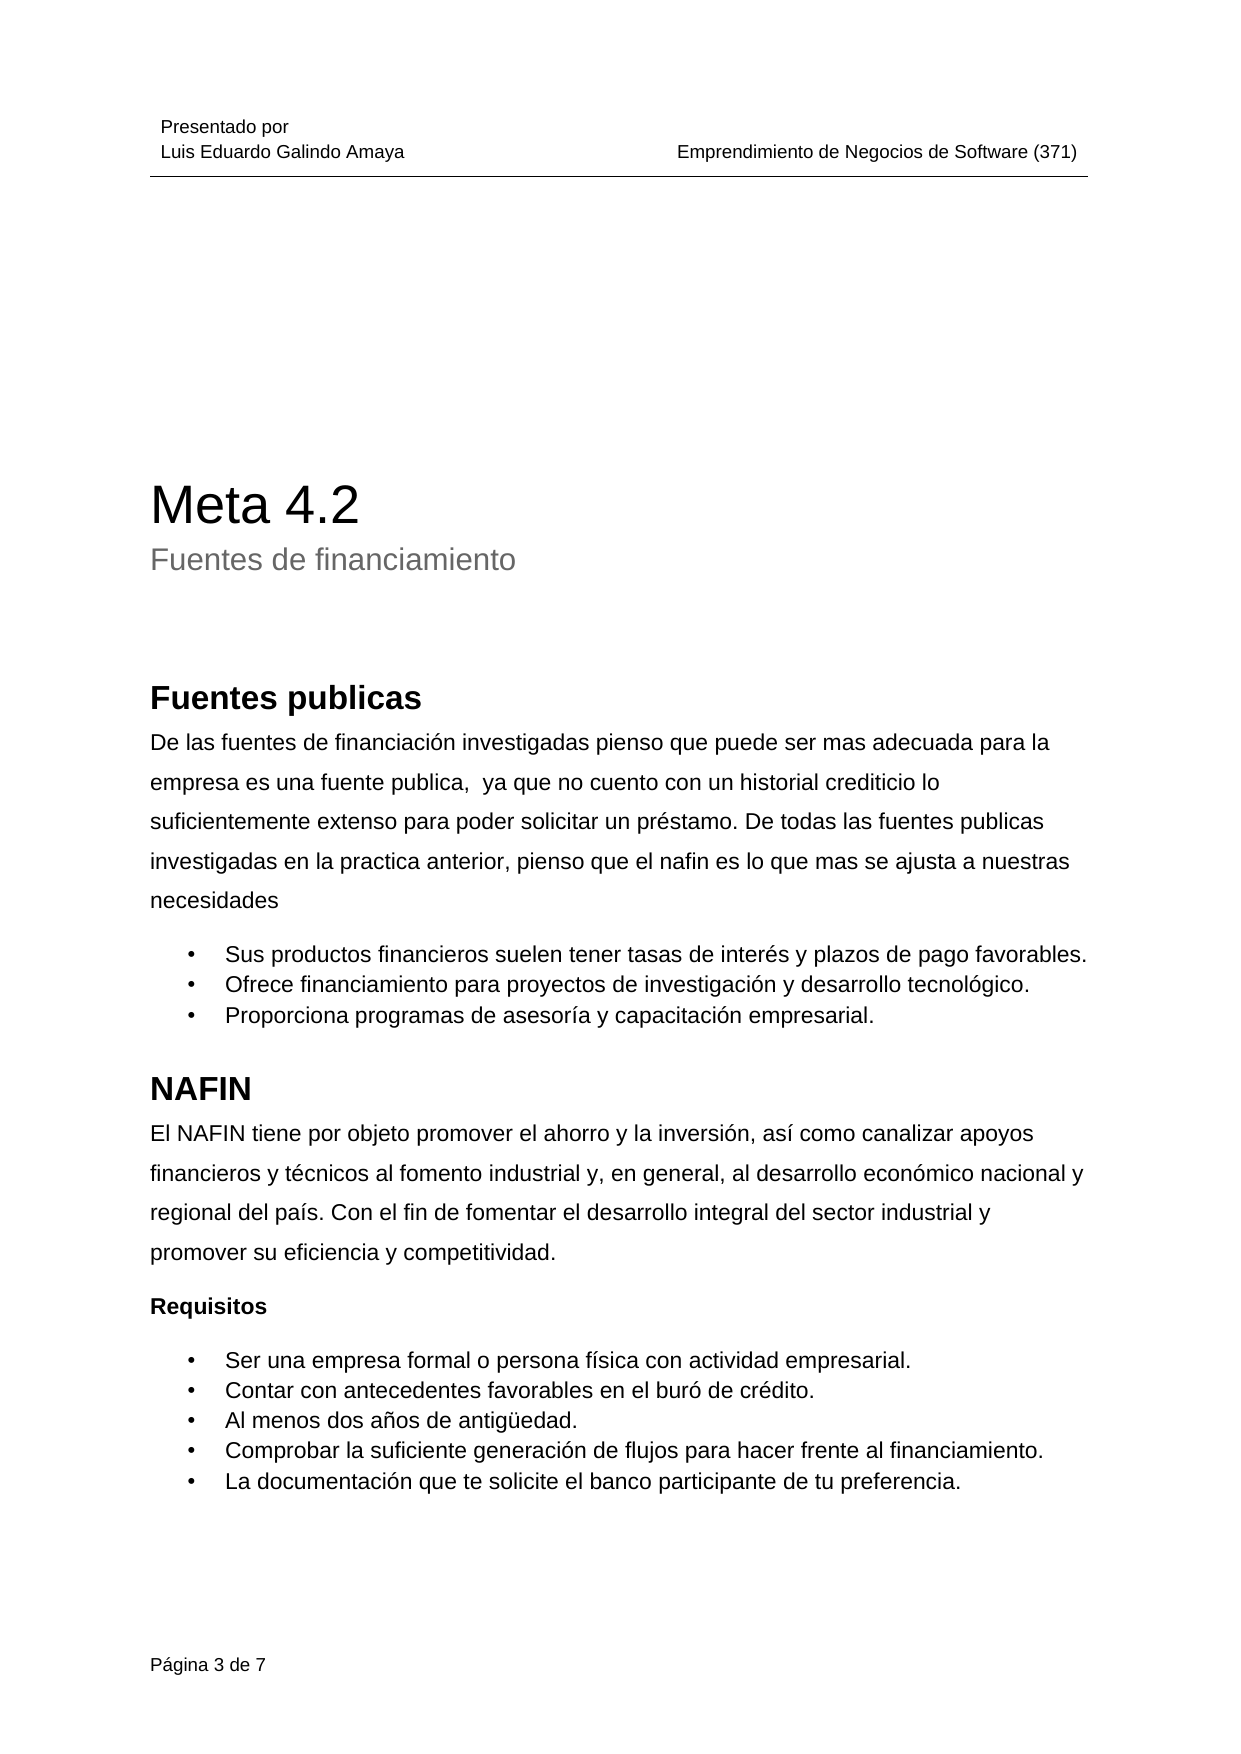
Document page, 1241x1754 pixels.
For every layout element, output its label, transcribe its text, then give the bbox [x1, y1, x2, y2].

text El NAFIN tiene por objeto promover el ahorro y la inversión, así como canalizar apoyos financieros y técnicos al fomento industrial y, en general, al desarrollo económico nacional y regional del país. Con el fin de fomentar el desarrollo integral del sector industrial y promover su eficiencia y competitividad. [150, 1120, 1090, 1265]
list Ser una empresa formal o persona física con actividad empresarial. [187, 1347, 1090, 1373]
list La documentación que te solicite el banco participante de tu preferencia. [187, 1468, 1090, 1494]
title Meta 4.2 [150, 473, 1090, 535]
list Proporciona programas de asesoría y capacitación empresarial. [187, 1002, 1090, 1028]
subtitle Fuentes publicas [150, 678, 1090, 717]
list Al menos dos años de antigüedad. [187, 1407, 1090, 1434]
list Ofrece financiamiento para proyectos de investigación y desarrollo tecnológico. [187, 971, 1090, 998]
list Sus productos financieros suelen tener tasas de interés y plazos de pago favorables. [187, 941, 1090, 968]
subtitle NAFIN [150, 1069, 1090, 1108]
text Requisitos [150, 1293, 1090, 1319]
text De las fuentes de financiación investigadas pienso que puede ser mas adecuada para la empresa es una fuente publica, ya que no cuento con un historial crediticio lo suficientemente extenso para poder solicitar un préstamo. De todas las fuentes publicas investigadas en la practica anterior, pienso que el nafin es lo que mas se ajusta a nuestras necesidades [150, 729, 1090, 913]
list Comprobar la suficiente generación de flujos para hacer frente al financiamiento. [187, 1437, 1090, 1464]
subtitle Fuentes de financiamiento [150, 541, 1090, 577]
list Contar con antecedentes favorables en el buró de crédito. [187, 1377, 1090, 1403]
